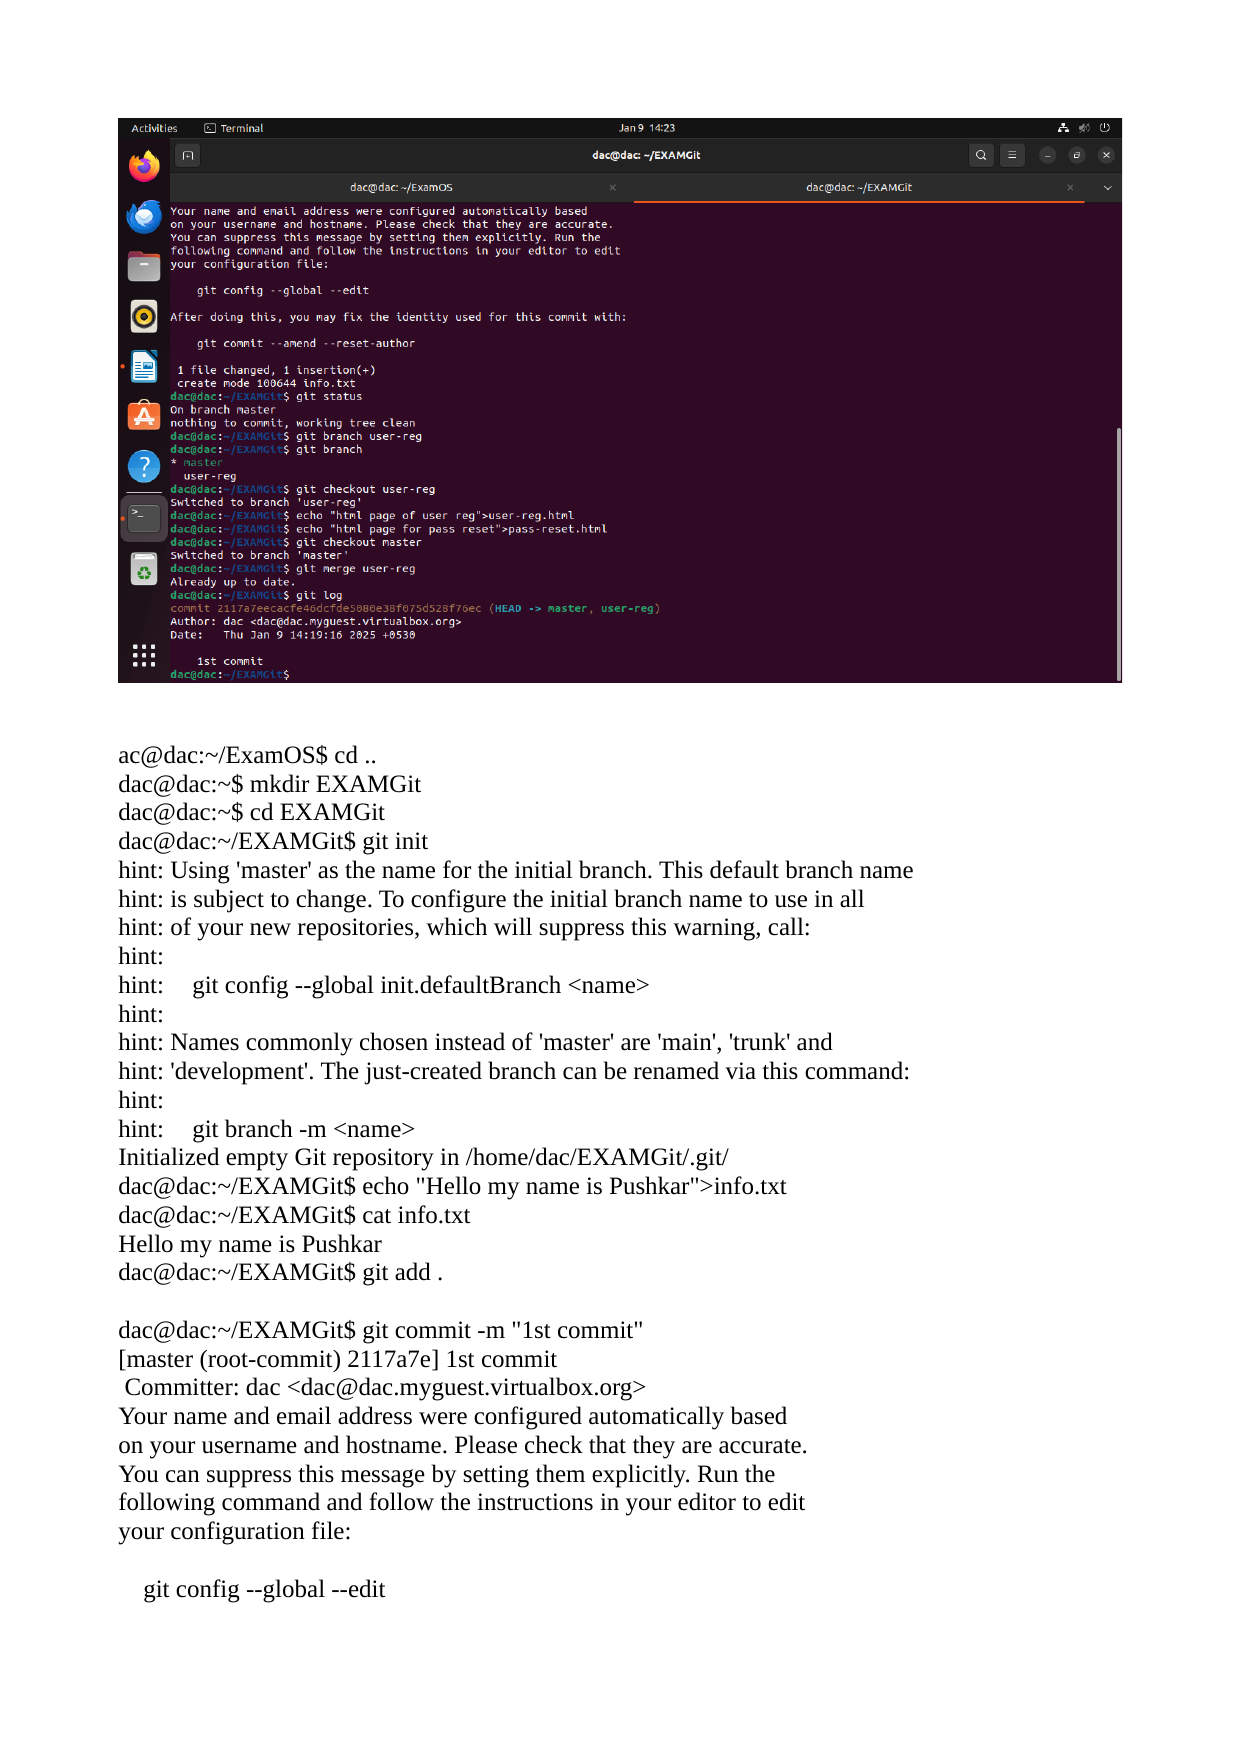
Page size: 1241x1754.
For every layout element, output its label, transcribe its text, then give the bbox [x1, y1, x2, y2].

text Hello my name is Pushkar [118, 1229, 1122, 1257]
text on your username and hostname. Please check that they are accurate. [118, 1430, 1122, 1459]
text git config --global --edit [118, 1574, 1122, 1602]
text dac@dac:~/EXAMGit$ cat info.txt [118, 1200, 1122, 1229]
text Committer: dac <dac@dac.myguest.virtualbox.org> [118, 1372, 1122, 1401]
text hint: git branch -m <name> [118, 1114, 1122, 1142]
text hint: Names commonly chosen instead of 'master' are 'main', 'trunk' and [118, 1027, 1122, 1056]
text [master (root-commit) 2117a7e] 1st commit [118, 1344, 1122, 1372]
text hint: [118, 1085, 1122, 1114]
text hint: of your new repositories, which will suppress this warning, call: [118, 912, 1122, 941]
text hint: Using 'master' as the name for the initial branch. This default branch name [118, 855, 1122, 884]
text dac@dac:~/EXAMGit$ echo "Hello my name is Pushkar">info.txt [118, 1171, 1122, 1200]
text dac@dac:~/EXAMGit$ git init [118, 826, 1122, 855]
text hint: [118, 941, 1122, 970]
text hint: 'development'. The just-created branch can be renamed via this command: [118, 1056, 1122, 1085]
text dac@dac:~/EXAMGit$ git add . [118, 1257, 1122, 1286]
text Your name and email address were configured automatically based [118, 1401, 1122, 1430]
text hint: git config --global init.defaultBranch <name> [118, 970, 1122, 999]
text hint: [118, 999, 1122, 1027]
text You can suppress this message by setting them explicitly. Run the [118, 1459, 1122, 1487]
text hint: is subject to change. To configure the initial branch name to use in all [118, 884, 1122, 912]
picture [118, 118, 1123, 683]
text dac@dac:~$ mkdir EXAMGit [118, 769, 1122, 797]
text your configuration file: [118, 1516, 1122, 1545]
text dac@dac:~$ cd EXAMGit [118, 797, 1122, 826]
text following command and follow the instructions in your editor to edit [118, 1487, 1122, 1516]
text dac@dac:~/EXAMGit$ git commit -m "1st commit" [118, 1315, 1122, 1344]
text ac@dac:~/ExamOS$ cd .. [118, 740, 1122, 769]
text Initialized empty Git repository in /home/dac/EXAMGit/.git/ [118, 1142, 1122, 1171]
